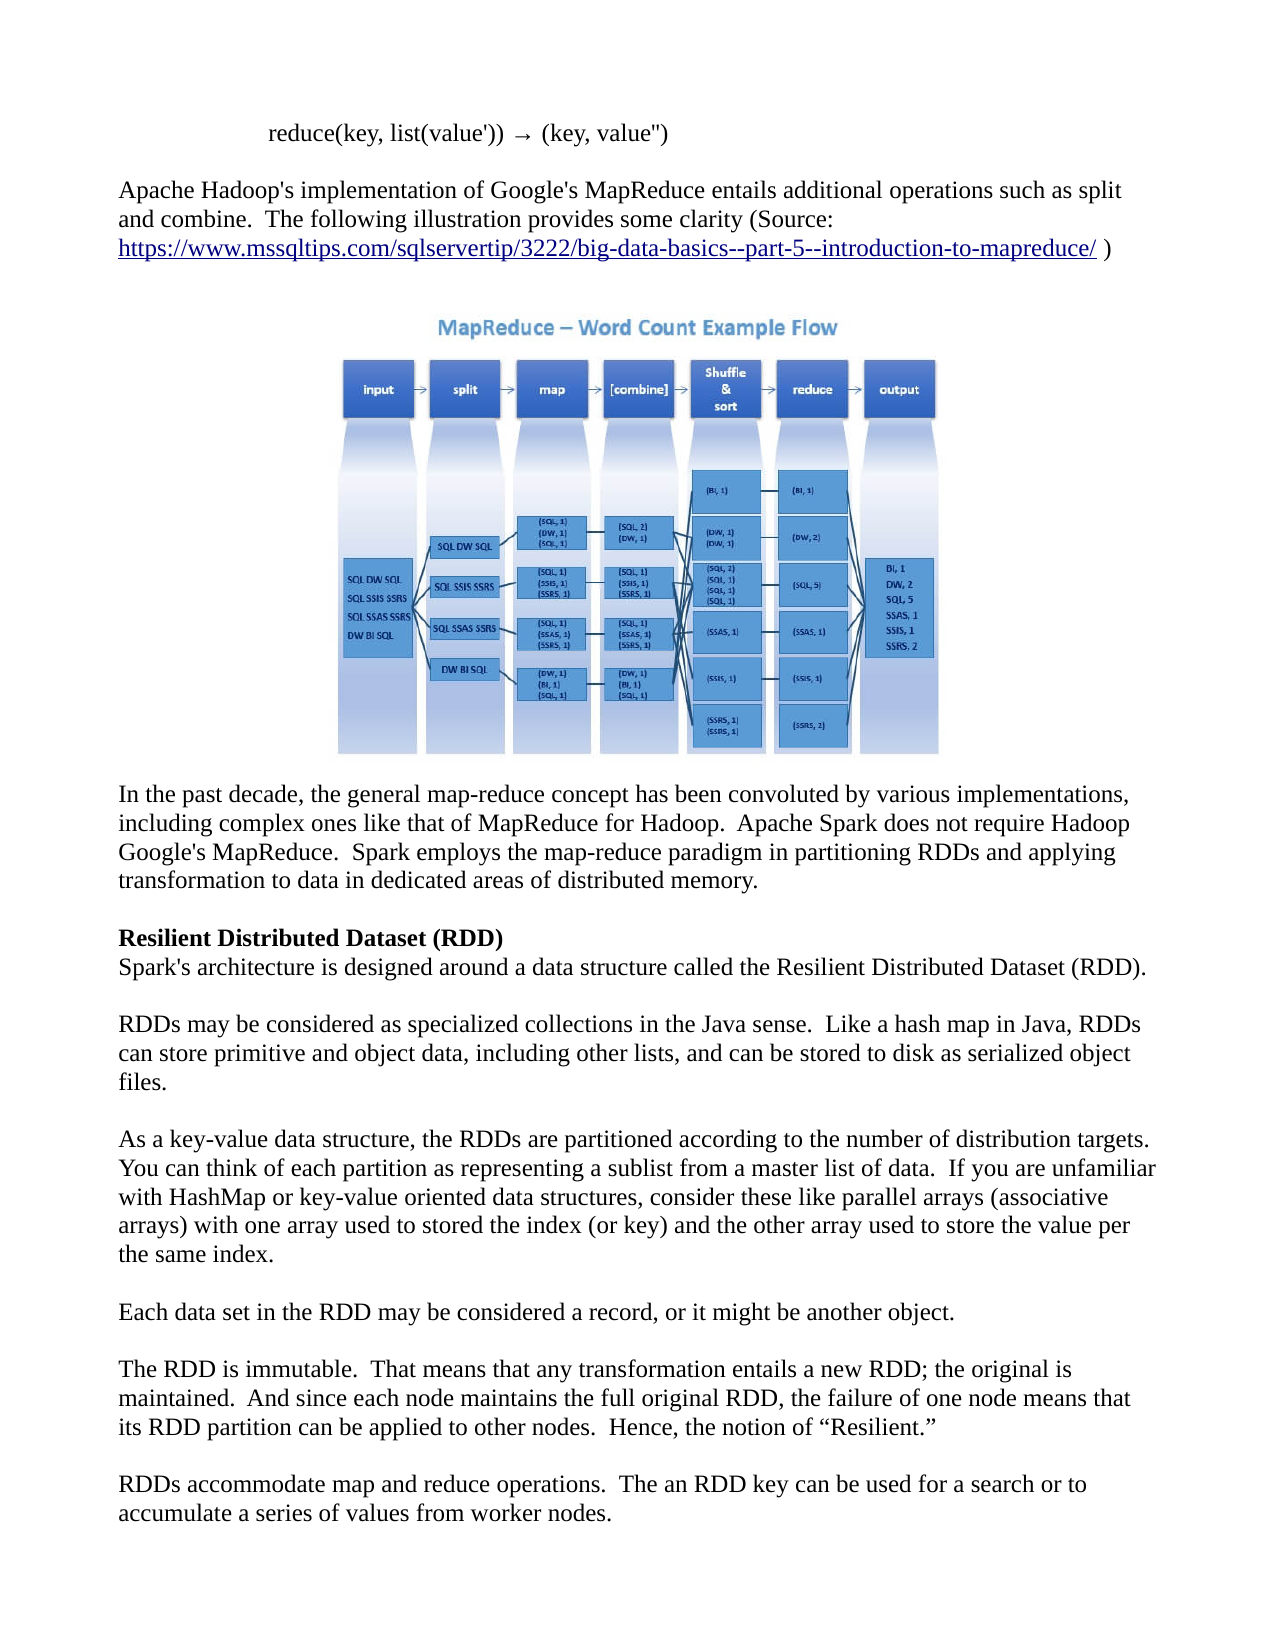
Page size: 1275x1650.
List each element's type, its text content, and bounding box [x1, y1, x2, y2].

text Resilient Distributed Dataset (RDD) [118, 923, 1157, 952]
text Apache Hadoop's implementation of Google's MapReduce entails additional operations such as split and combine. The following illustration provides some clarity (Source: https://www.mssqltips.com/sqlservertip/3222/big-data-basics--part-5--introduction-to-mapreduce/ ) [118, 176, 1157, 262]
text In the past decade, the general map-reduce concept has been convoluted by various implementations, including complex ones like that of MapReduce for Hadoop. Apache Spark does not require Hadoop Google's MapReduce. Spark employs the map-reduce paradigm in partitioning RDDs and applying transformation to data in dedicated areas of distributed memory. [118, 779, 1157, 894]
text RDDs may be considered as specialized collections in the Java sense. Like a hash map in Java, RDDs can store primitive and object data, including other lists, and can be stored to disk as serialized object files. [118, 1009, 1157, 1096]
picture [329, 313, 946, 763]
text As a key-value data structure, the RDDs are partitioned according to the number of distribution targets. You can think of each partition as representing a sublist from a master list of data. If you are unfamiliar with HashMap or key-value oriented data structures, consider these like parallel arrays (associative arrays) with one array used to stored the index (or key) and the other array used to store the value per the same index. [118, 1124, 1157, 1268]
text Spark's architecture is designed around a data structure called the Resilient Distributed Dataset (RDD). [118, 952, 1157, 981]
text RDDs accommodate map and reduce operations. The an RDD key can be used for a search or to accumulate a series of values from worker nodes. [118, 1469, 1157, 1527]
text The RDD is immutable. That means that any transformation entails a new RDD; the original is maintained. And since each node maintains the full original RDD, the failure of one node means that its RDD partition can be applied to other nodes. Hence, the notion of “Resilient.” [118, 1354, 1157, 1441]
text reduce(key, list(value')) → (key, value'') [118, 118, 1157, 147]
text Each data set in the RDD may be considered a record, or it might be another object. [118, 1297, 1157, 1326]
